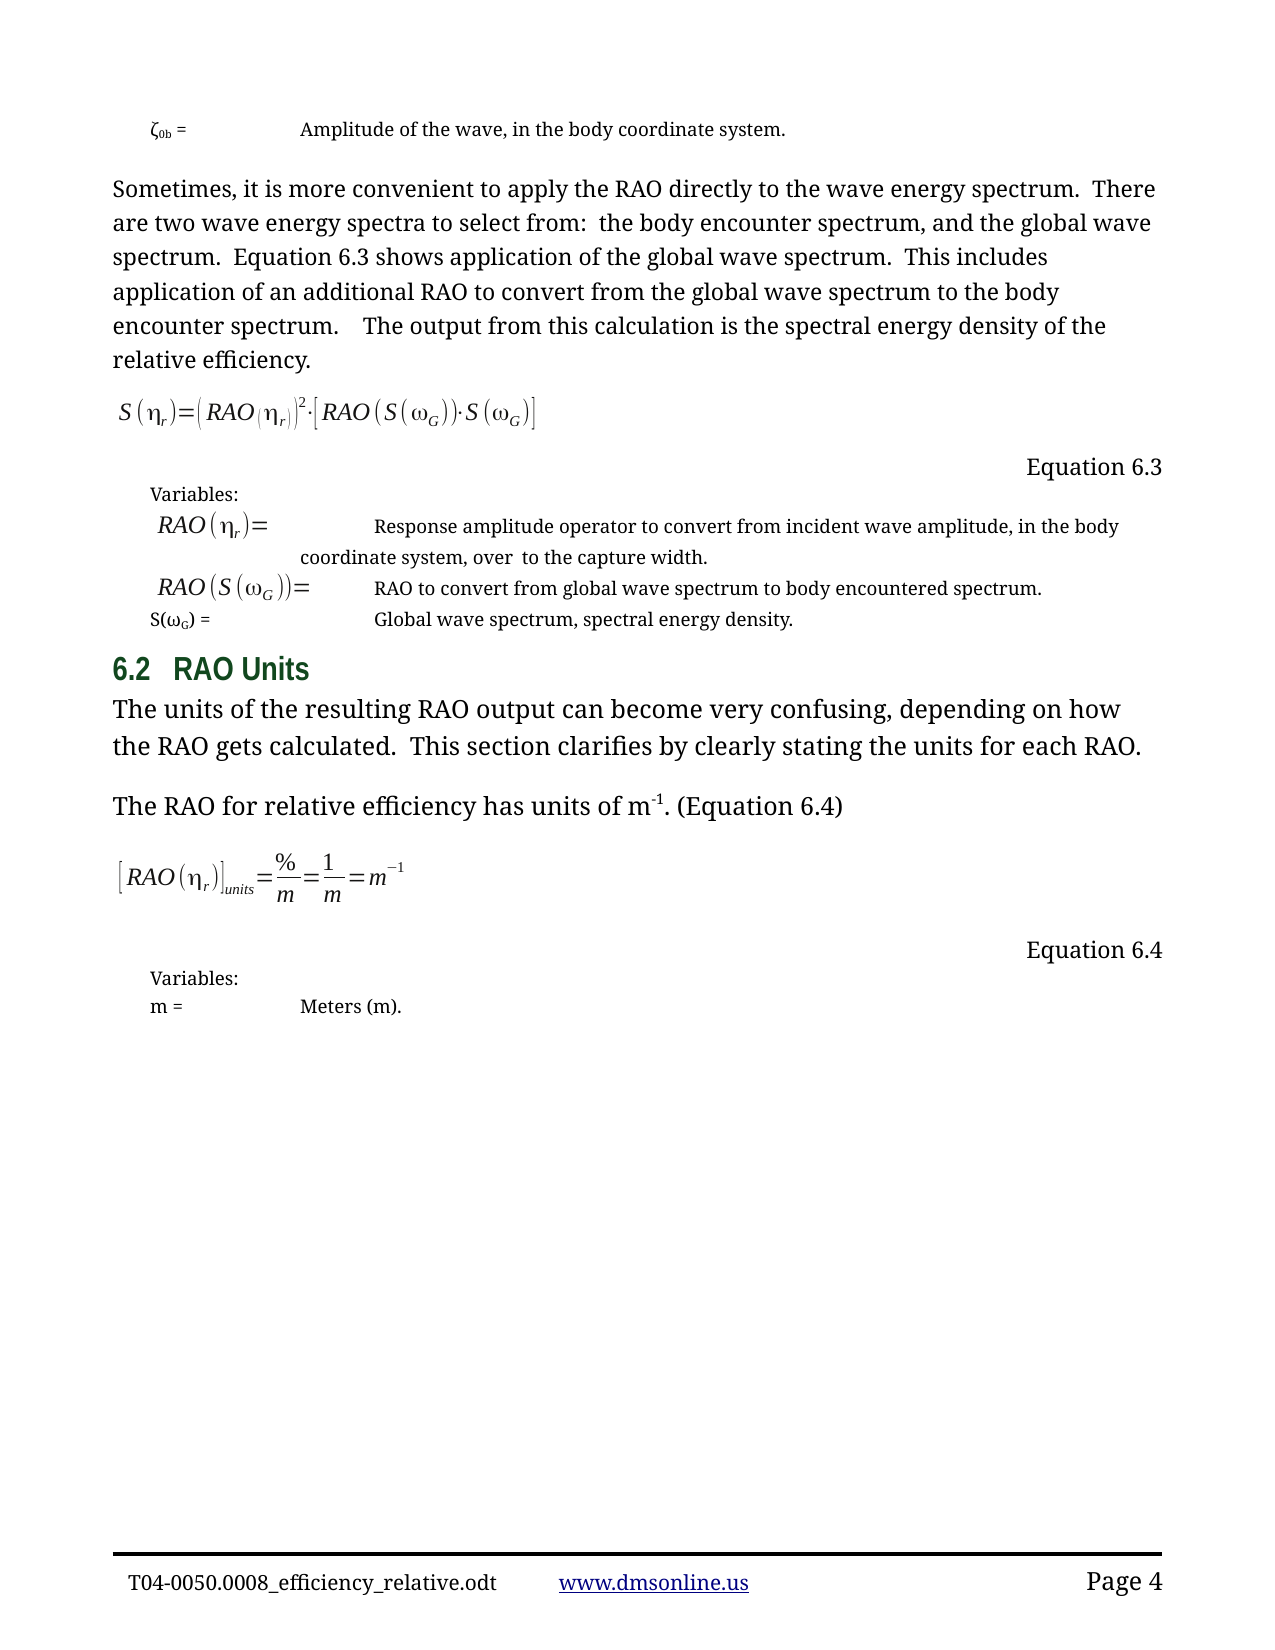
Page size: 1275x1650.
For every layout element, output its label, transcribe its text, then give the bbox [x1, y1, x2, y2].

text ζ0b = Amplitude of the wave, in the body coordinate system. [150, 117, 1162, 142]
text Variables: [150, 482, 1162, 507]
text m = Meters (m). [150, 993, 1162, 1018]
text Response amplitude operator to convert from incident wave amplitude, in the body coordinate system, over to the capture width. [150, 510, 1162, 570]
text Sometimes, it is more convenient to apply the RAO directly to the wave energy spectrum. There are two wave energy spectra to select from: the body encounter spectrum, and the global wave spectrum. Equation 6.3 shows application of the global wave spectrum. This includes application of an additional RAO to convert from the global wave spectrum to the body encounter spectrum. The output from this calculation is the spectral energy density of the relative efficiency. [112, 173, 1162, 376]
text S(ωG) = Global wave spectrum, spectral energy density. [150, 607, 1162, 632]
text Variables: [150, 965, 1162, 990]
text RAO to convert from global wave spectrum to body encountered spectrum. [150, 572, 1162, 604]
text The units of the resulting RAO output can become very confusing, depending on how the RAO gets calculated. This section clarifies by clearly stating the units for each RAO. [112, 692, 1162, 763]
subtitle RAO Units [112, 650, 1162, 688]
text Equation 6.4 [112, 934, 1162, 965]
text Equation 6.3 [112, 451, 1162, 482]
text The RAO for relative efficiency has units of m-1. (Equation 6.4) [112, 789, 1162, 823]
